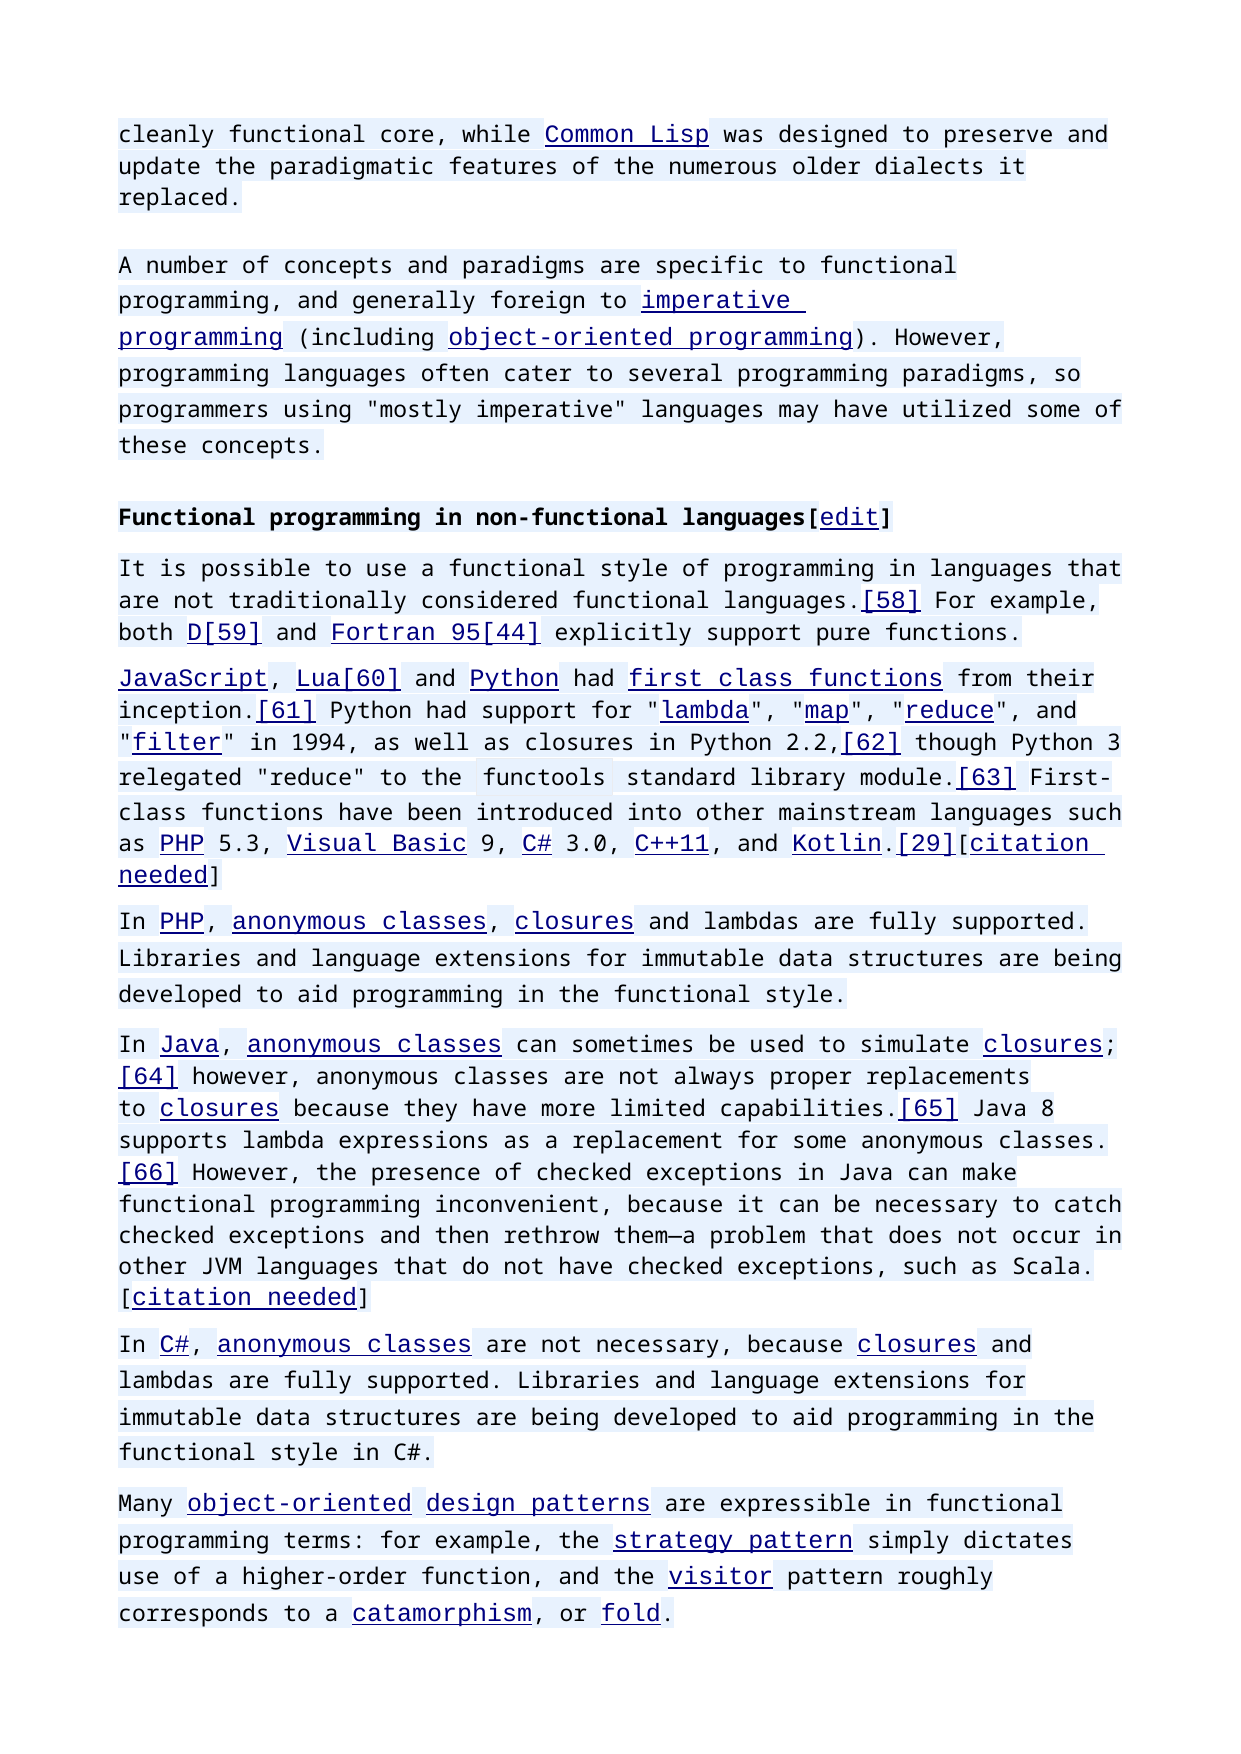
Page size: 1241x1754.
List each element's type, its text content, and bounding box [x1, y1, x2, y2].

text cleanly functional core, while Common Lisp was designed to preserve and update the paradigmatic features of the numerous older dialects it replaced. [118, 118, 1122, 213]
text In PHP, anonymous classes, closures and lambdas are fully supported. Libraries and language extensions for immutable data structures are being developed to aid programming in the functional style. [118, 905, 1122, 1009]
text In Java, anonymous classes can sometimes be used to simulate closures;[64] however, anonymous classes are not always proper replacements to closures because they have more limited capabilities.[65] Java 8 supports lambda expressions as a replacement for some anonymous classes.[66] However, the presence of checked exceptions in Java can make functional programming inconvenient, because it can be necessary to catch checked exceptions and then rethrow them—a problem that does not occur in other JVM languages that do not have checked exceptions, such as Scala.[citation needed] [118, 1028, 1122, 1313]
text JavaScript, Lua[60] and Python had first class functions from their inception.[61] Python had support for "lambda", "map", "reduce", and "filter" in 1994, as well as closures in Python 2.2,[62] though Python 3 relegated "reduce" to the functools standard library module.[63] First-class functions have been introduced into other mainstream languages such as PHP 5.3, Visual Basic 9, C# 3.0, C++11, and Kotlin.[29][citation needed] [118, 662, 1122, 891]
text It is possible to use a functional style of programming in languages that are not traditionally considered functional languages.[58] For example, both D[59] and Fortran 95[44] explicitly support pure functions. [118, 552, 1122, 648]
text In C#, anonymous classes are not necessary, because closures and lambdas are fully supported. Libraries and language extensions for immutable data structures are being developed to aid programming in the functional style in C#. [118, 1328, 1122, 1468]
text Many object-oriented design patterns are expressible in functional programming terms: for example, the strategy pattern simply dictates use of a higher-order function, and the visitor pattern roughly corresponds to a catamorphism, or fold. [118, 1487, 1122, 1629]
text A number of concepts and paradigms are specific to functional programming, and generally foreign to imperative programming (including object-oriented programming). However, programming languages often cater to several programming paradigms, so programmers using "mostly imperative" languages may have utilized some of these concepts. Functional programming in non-functional languages[edit] [118, 213, 1122, 533]
